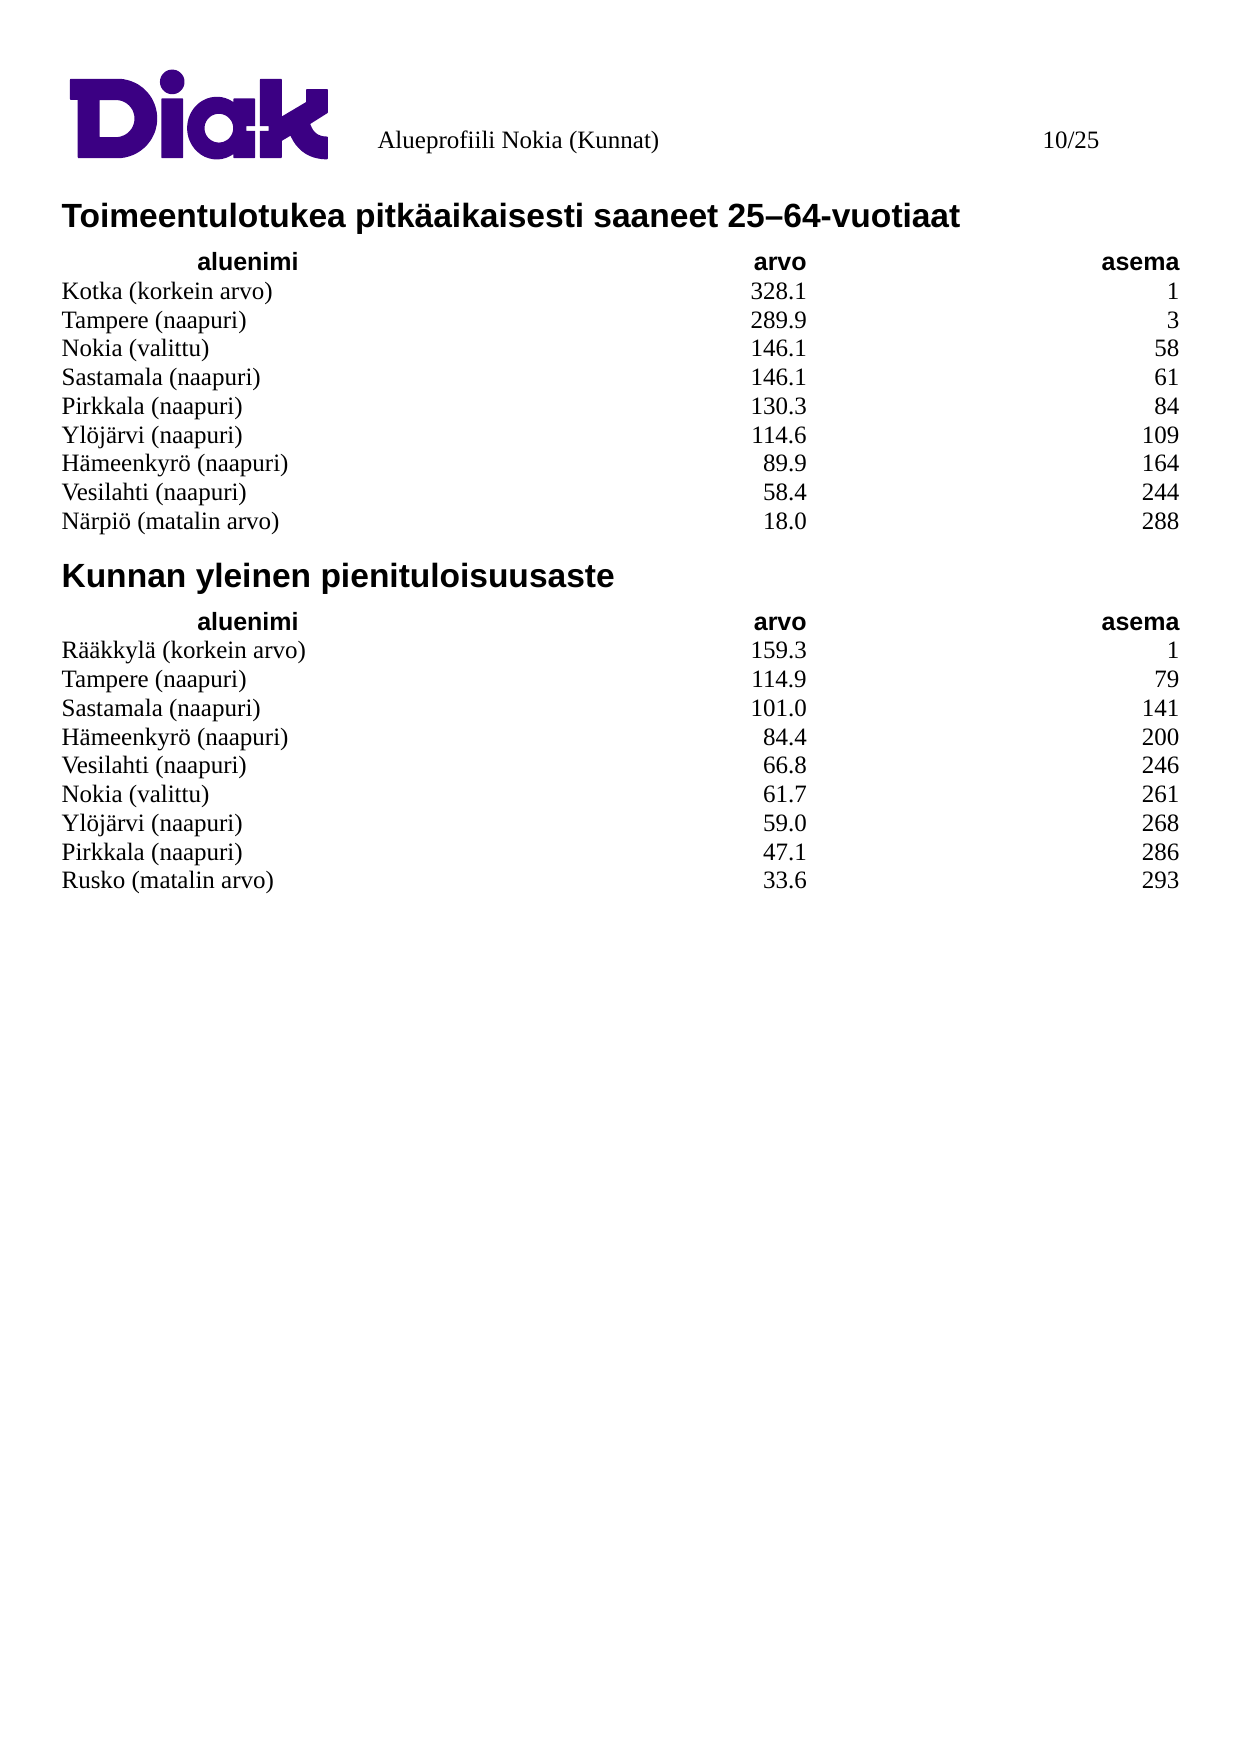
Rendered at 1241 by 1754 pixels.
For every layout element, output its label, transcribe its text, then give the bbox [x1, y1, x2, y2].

table_cell 328.1 [434, 276, 806, 305]
table_cell 246 [806, 751, 1179, 779]
table_cell 286 [806, 837, 1179, 866]
table_cell 261 [806, 779, 1179, 808]
table_cell Tampere (naapuri) [61, 664, 434, 693]
table_cell Sastamala (naapuri) [61, 362, 434, 391]
table_cell 61 [806, 362, 1179, 391]
table_cell 293 [806, 866, 1179, 894]
table_cell 159.3 [434, 636, 806, 664]
table_cell Hämeenkyrö (naapuri) [61, 722, 434, 751]
table_cell Sastamala (naapuri) [61, 693, 434, 722]
table_header aluenimi [61, 247, 434, 276]
table_cell 146.1 [434, 334, 806, 362]
table_cell 66.8 [434, 751, 806, 779]
table_cell Kotka (korkein arvo) [61, 276, 434, 305]
table_cell 58 [806, 334, 1179, 362]
table_cell Rusko (matalin arvo) [61, 866, 434, 894]
table_cell 1 [806, 636, 1179, 664]
table_cell Vesilahti (naapuri) [61, 477, 434, 506]
subtitle Kunnan yleinen pienituloisuusaste [61, 556, 1179, 594]
table_cell Tampere (naapuri) [61, 305, 434, 333]
table_cell 58.4 [434, 477, 806, 506]
table_cell 268 [806, 808, 1179, 837]
table_cell 79 [806, 664, 1179, 693]
table_cell Nokia (valittu) [61, 779, 434, 808]
table_cell 200 [806, 722, 1179, 751]
table_cell Ylöjärvi (naapuri) [61, 808, 434, 837]
table_cell Pirkkala (naapuri) [61, 837, 434, 866]
table_cell 141 [806, 693, 1179, 722]
table_cell 1 [806, 276, 1179, 305]
table_cell 18.0 [434, 506, 806, 535]
table_cell 84.4 [434, 722, 806, 751]
table_header aluenimi [61, 607, 434, 636]
table_header arvo [434, 247, 806, 276]
table_header asema [806, 607, 1179, 636]
table_cell 289.9 [434, 305, 806, 333]
table_cell 109 [806, 420, 1179, 448]
table_cell 114.9 [434, 664, 806, 693]
table_cell Vesilahti (naapuri) [61, 751, 434, 779]
subtitle Toimeentulotukea pitkäaikaisesti saaneet 25–64-vuotiaat [61, 196, 1179, 235]
table_cell Närpiö (matalin arvo) [61, 506, 434, 535]
table_header arvo [434, 607, 806, 636]
table_cell 61.7 [434, 779, 806, 808]
table_cell Rääkkylä (korkein arvo) [61, 636, 434, 664]
table_cell Ylöjärvi (naapuri) [61, 420, 434, 448]
table_cell 114.6 [434, 420, 806, 448]
table_cell 33.6 [434, 866, 806, 894]
table_cell Pirkkala (naapuri) [61, 391, 434, 420]
table_cell 84 [806, 391, 1179, 420]
table_cell 164 [806, 449, 1179, 477]
table_cell 47.1 [434, 837, 806, 866]
table_cell 59.0 [434, 808, 806, 837]
table_cell 244 [806, 477, 1179, 506]
table_cell 288 [806, 506, 1179, 535]
table_cell Nokia (valittu) [61, 334, 434, 362]
table_cell 3 [806, 305, 1179, 333]
table_cell 130.3 [434, 391, 806, 420]
table_header asema [806, 247, 1179, 276]
table_cell Hämeenkyrö (naapuri) [61, 449, 434, 477]
table_cell 89.9 [434, 449, 806, 477]
table_cell 146.1 [434, 362, 806, 391]
table_cell 101.0 [434, 693, 806, 722]
